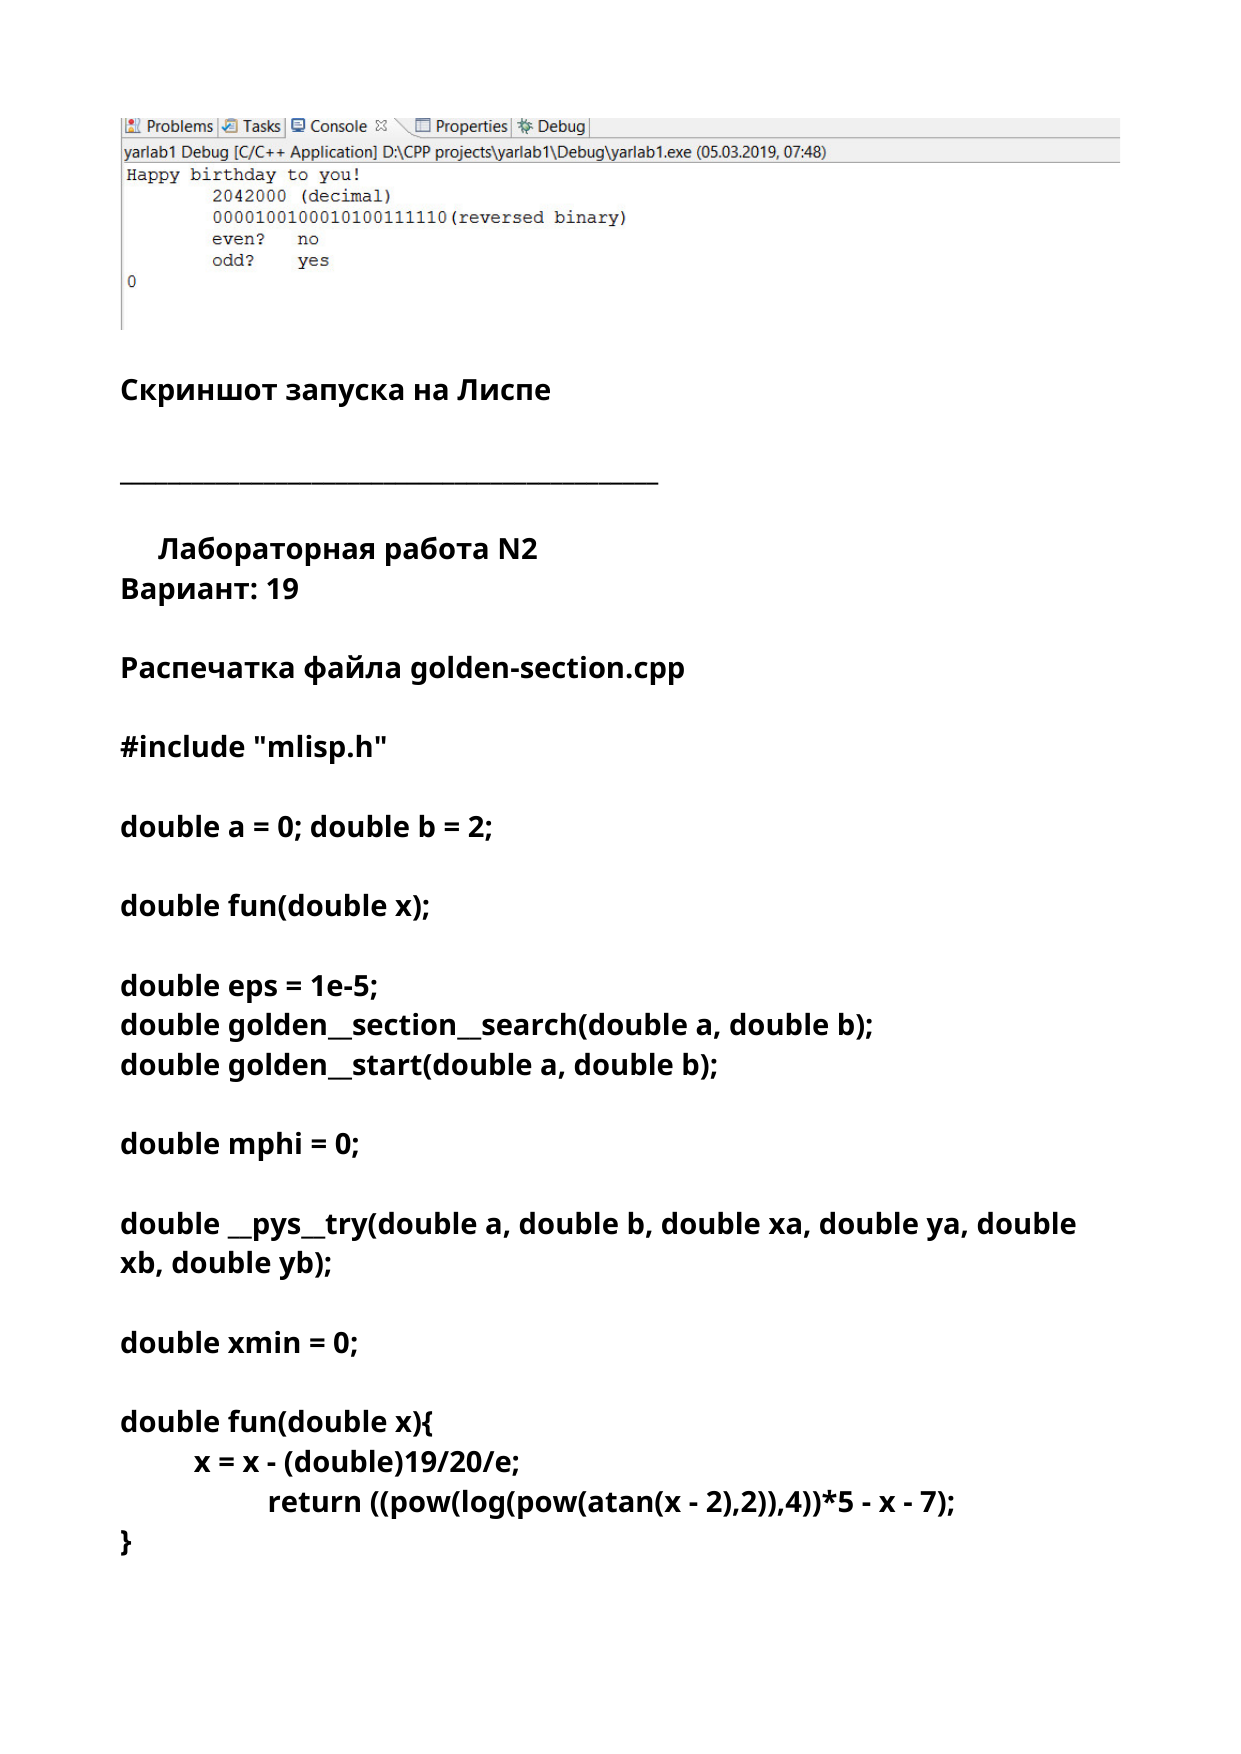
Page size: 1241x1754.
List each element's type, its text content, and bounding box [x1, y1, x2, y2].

picture [120, 118, 1121, 330]
text Скриншот запуска на Лиспе [120, 369, 1120, 409]
text Распечатка файла golden-section.cpp [120, 647, 1120, 687]
text double xmin = 0; [120, 1322, 1120, 1362]
text double eps = 1e-5; [120, 965, 1120, 1004]
text _____________________________________________ [120, 449, 1120, 489]
text double mphi = 0; [120, 1124, 1120, 1163]
text double golden__section__search(double a, double b); [120, 1004, 1120, 1044]
text #include "mlisp.h" [120, 727, 1120, 766]
text return ((pow(log(pow(atan(x - 2),2)),4))*5 - x - 7); [120, 1481, 1120, 1521]
text double golden__start(double a, double b); [120, 1044, 1120, 1084]
text } [120, 1521, 1120, 1560]
text double fun(double x); [120, 886, 1120, 925]
text x = x - (double)19/20/e; [120, 1441, 1120, 1481]
text double a = 0; double b = 2; [120, 806, 1120, 846]
text Вариант: 19 [120, 568, 1120, 608]
text double fun(double x){ [120, 1401, 1120, 1441]
text double __pys__try(double a, double b, double xa, double ya, double xb, double yb); [120, 1203, 1120, 1282]
text Лабораторная работа N2 [120, 528, 1120, 568]
